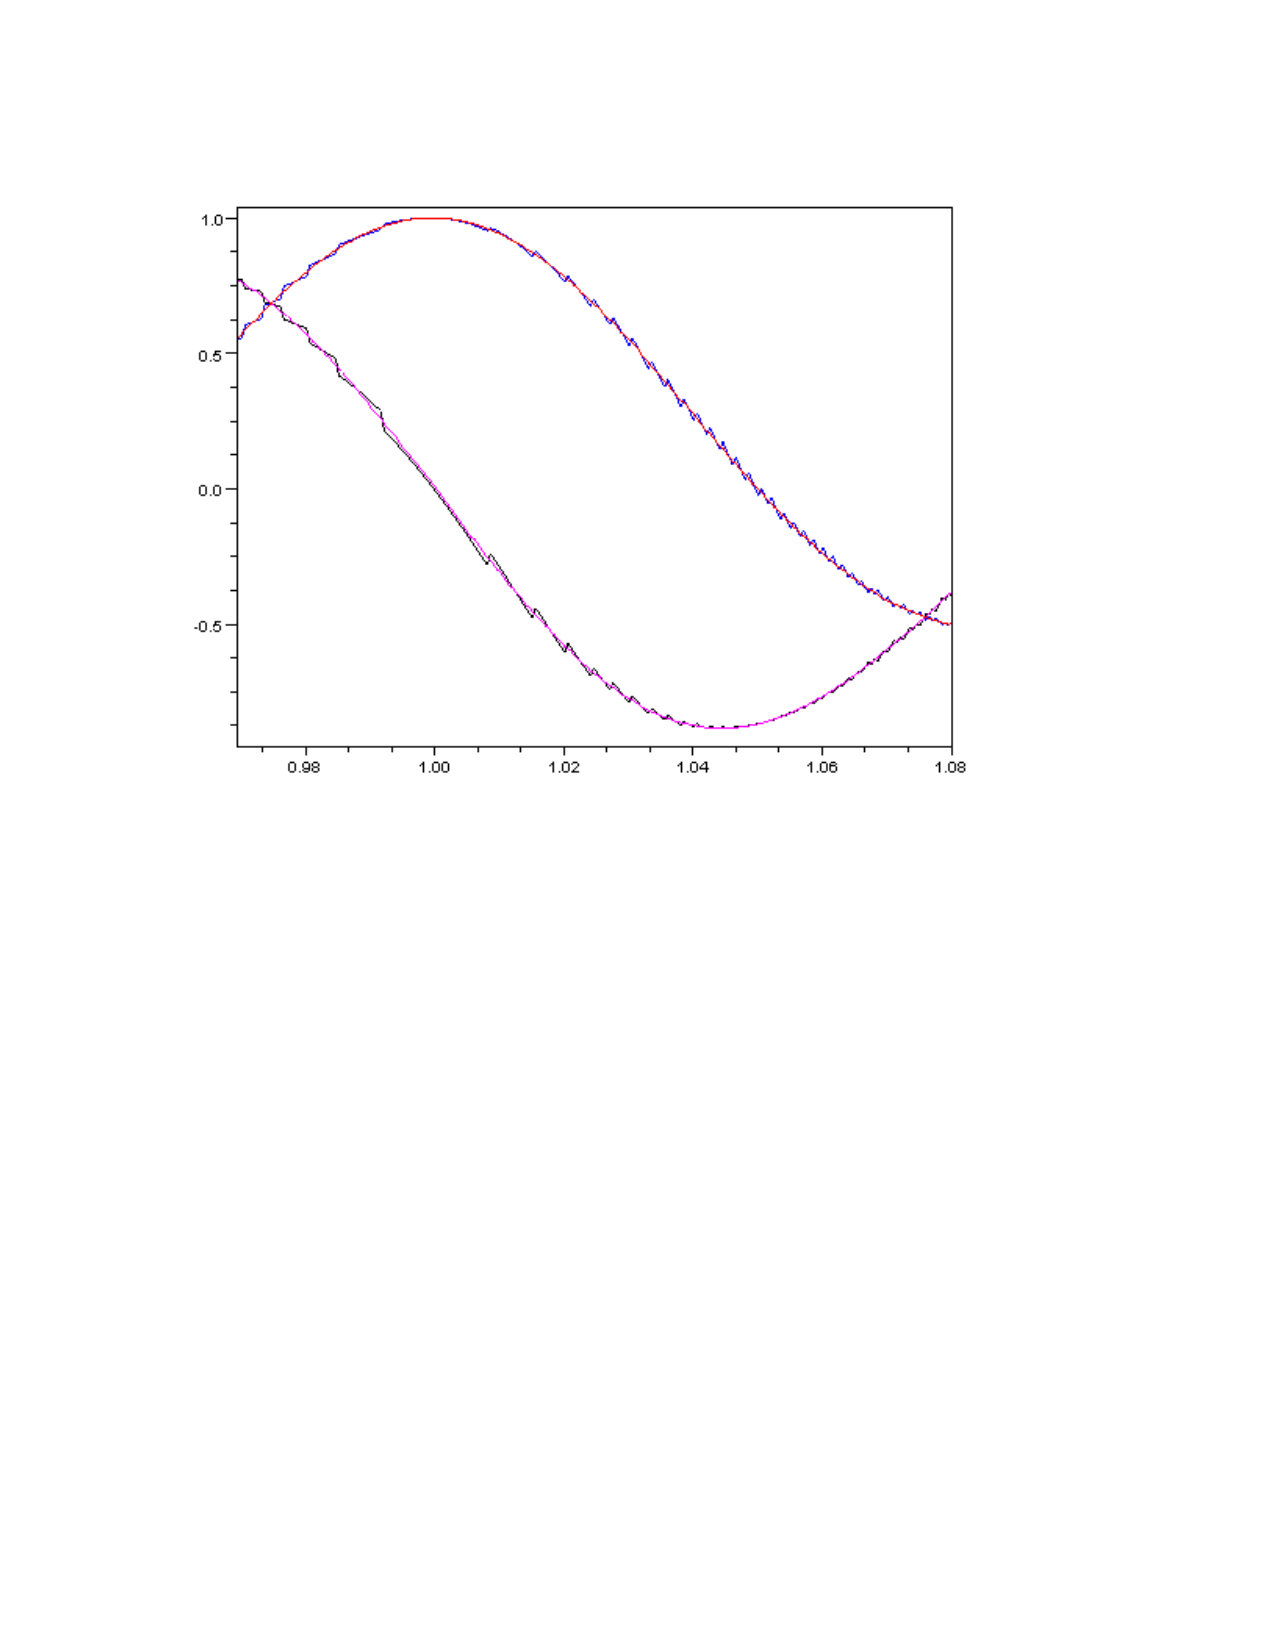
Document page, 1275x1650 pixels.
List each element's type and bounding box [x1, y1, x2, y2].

picture [118, 118, 1072, 837]
